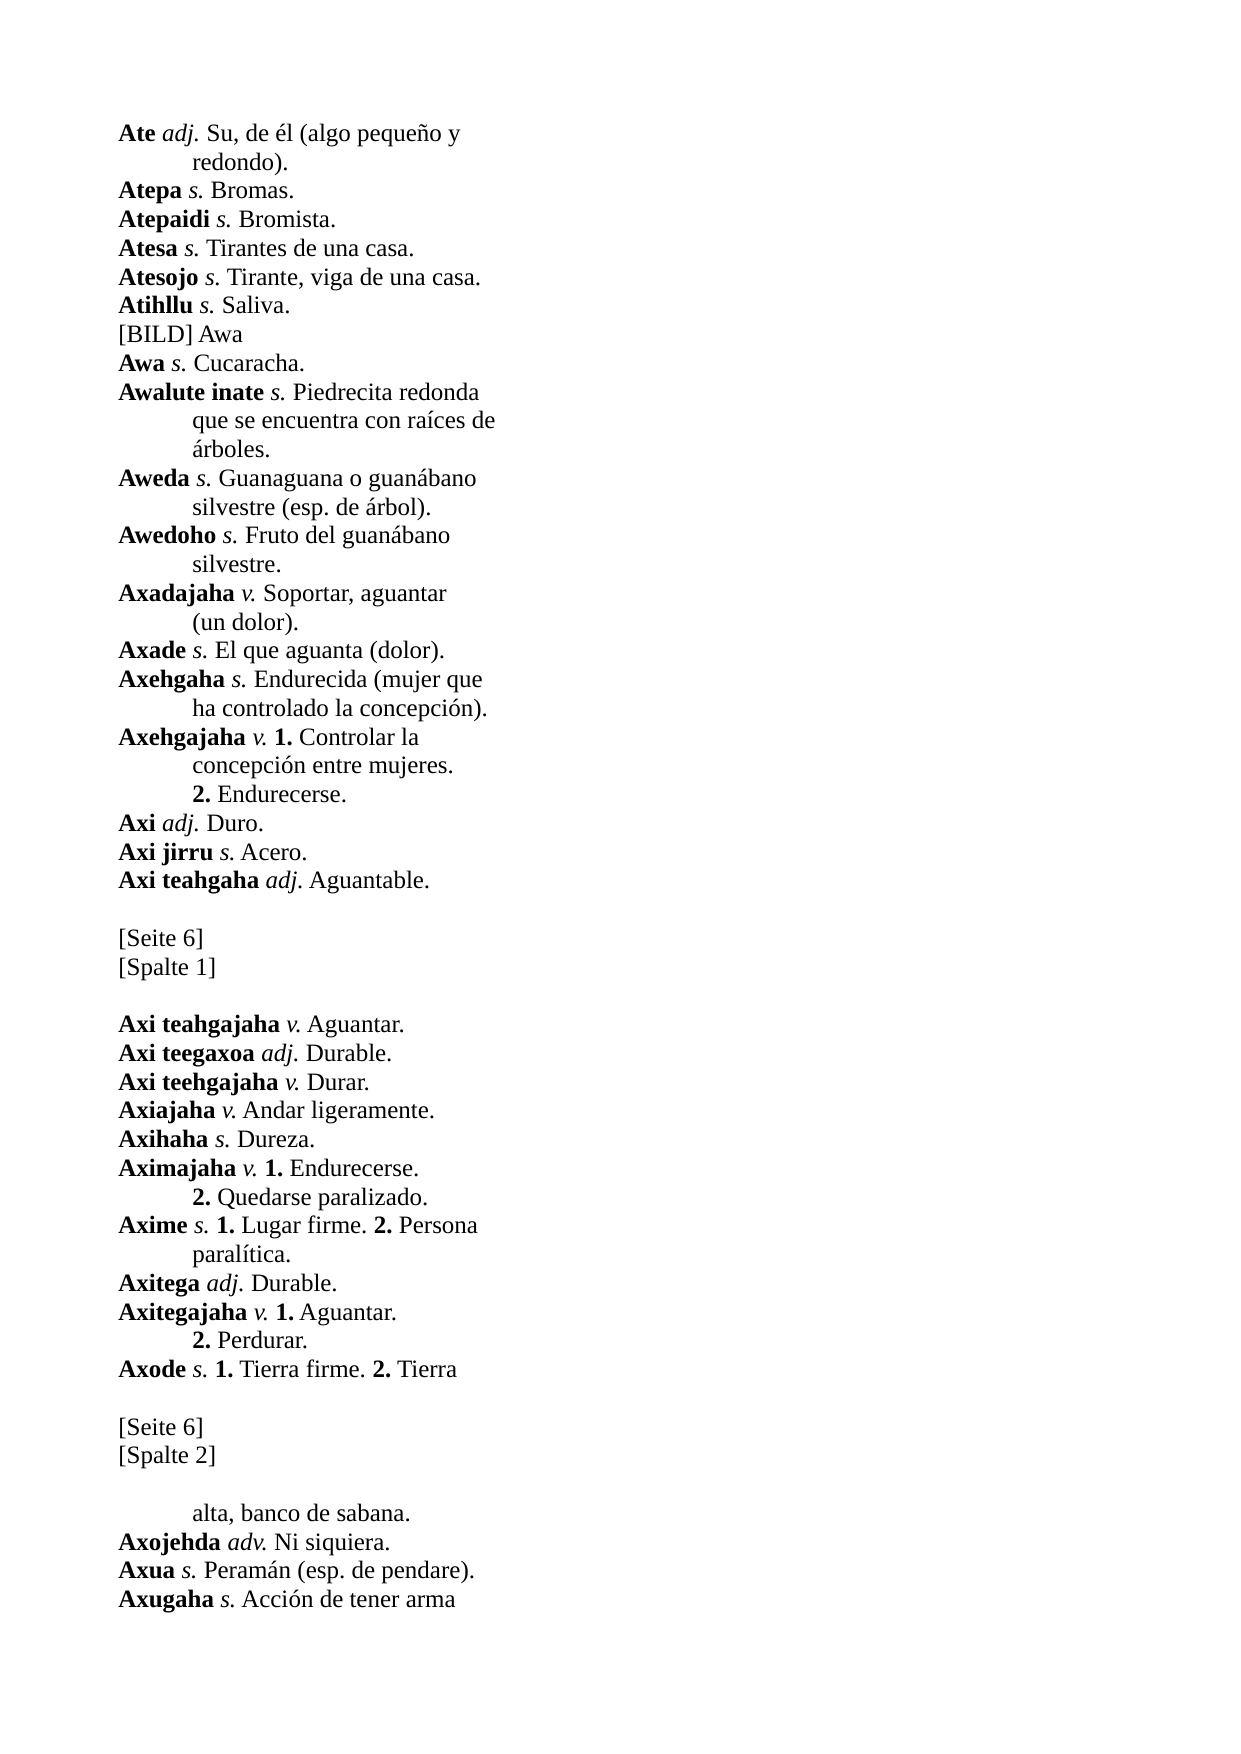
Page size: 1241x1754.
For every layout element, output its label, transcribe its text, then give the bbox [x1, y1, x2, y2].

text 2. Perdurar. [118, 1326, 1122, 1354]
text ha controlado la concepción). [118, 693, 1122, 722]
text (un dolor). [118, 607, 1122, 636]
text Axi jirru s. Acero. [118, 837, 1122, 866]
text Atepaidi s. Bromista. [118, 204, 1122, 233]
text 2. Quedarse paralizado. [118, 1182, 1122, 1211]
text Axime s. 1. Lugar firme. 2. Persona [118, 1211, 1122, 1239]
text Ate adj. Su, de él (algo pequeño y [118, 118, 1122, 147]
text Axi teehgajaha v. Durar. [118, 1067, 1122, 1096]
text [Spalte 1] [118, 952, 1122, 981]
text Atihllu s. Saliva. [118, 291, 1122, 319]
text 2. Endurecerse. [118, 779, 1122, 808]
text Axi teegaxoa adj. Durable. [118, 1038, 1122, 1067]
text Axua s. Peramán (esp. de pendare). [118, 1556, 1122, 1584]
text Axojehda adv. Ni siquiera. [118, 1527, 1122, 1556]
text Axehgaha s. Endurecida (mujer que [118, 664, 1122, 693]
text Axehgajaha v. 1. Controlar la [118, 722, 1122, 751]
text Awa s. Cucaracha. [118, 348, 1122, 377]
text silvestre (esp. de árbol). [118, 492, 1122, 521]
text [Seite 6] [118, 923, 1122, 952]
text Aximajaha v. 1. Endurecerse. [118, 1153, 1122, 1182]
text Axihaha s. Dureza. [118, 1124, 1122, 1153]
text silvestre. [118, 549, 1122, 578]
text Axugaha s. Acción de tener arma [118, 1584, 1122, 1613]
text Atesojo s. Tirante, viga de una casa. [118, 262, 1122, 291]
text que se encuentra con raíces de [118, 406, 1122, 434]
text Atepa s. Bromas. [118, 176, 1122, 204]
text árboles. [118, 434, 1122, 463]
text [BILD] Awa [118, 319, 1122, 348]
text concepción entre mujeres. [118, 751, 1122, 779]
text redondo). [118, 147, 1122, 176]
text Axi adj. Duro. [118, 808, 1122, 837]
text Awedoho s. Fruto del guanábano [118, 521, 1122, 549]
text Axi teahgajaha v. Aguantar. [118, 1009, 1122, 1038]
text paralítica. [118, 1239, 1122, 1268]
text Aweda s. Guanaguana o guanábano [118, 463, 1122, 492]
text alta, banco de sabana. [118, 1498, 1122, 1527]
text [Seite 6] [118, 1412, 1122, 1441]
text Axiajaha v. Andar ligeramente. [118, 1096, 1122, 1124]
text Axade s. El que aguanta (dolor). [118, 636, 1122, 664]
text Awalute inate s. Piedrecita redonda [118, 377, 1122, 406]
text Axode s. 1. Tierra firme. 2. Tierra [118, 1354, 1122, 1383]
text Axadajaha v. Soportar, aguantar [118, 578, 1122, 607]
text [Spalte 2] [118, 1441, 1122, 1469]
text Axitega adj. Durable. [118, 1268, 1122, 1297]
text Axitegajaha v. 1. Aguantar. [118, 1297, 1122, 1326]
text Atesa s. Tirantes de una casa. [118, 233, 1122, 262]
text Axi teahgaha adj. Aguantable. [118, 866, 1122, 894]
